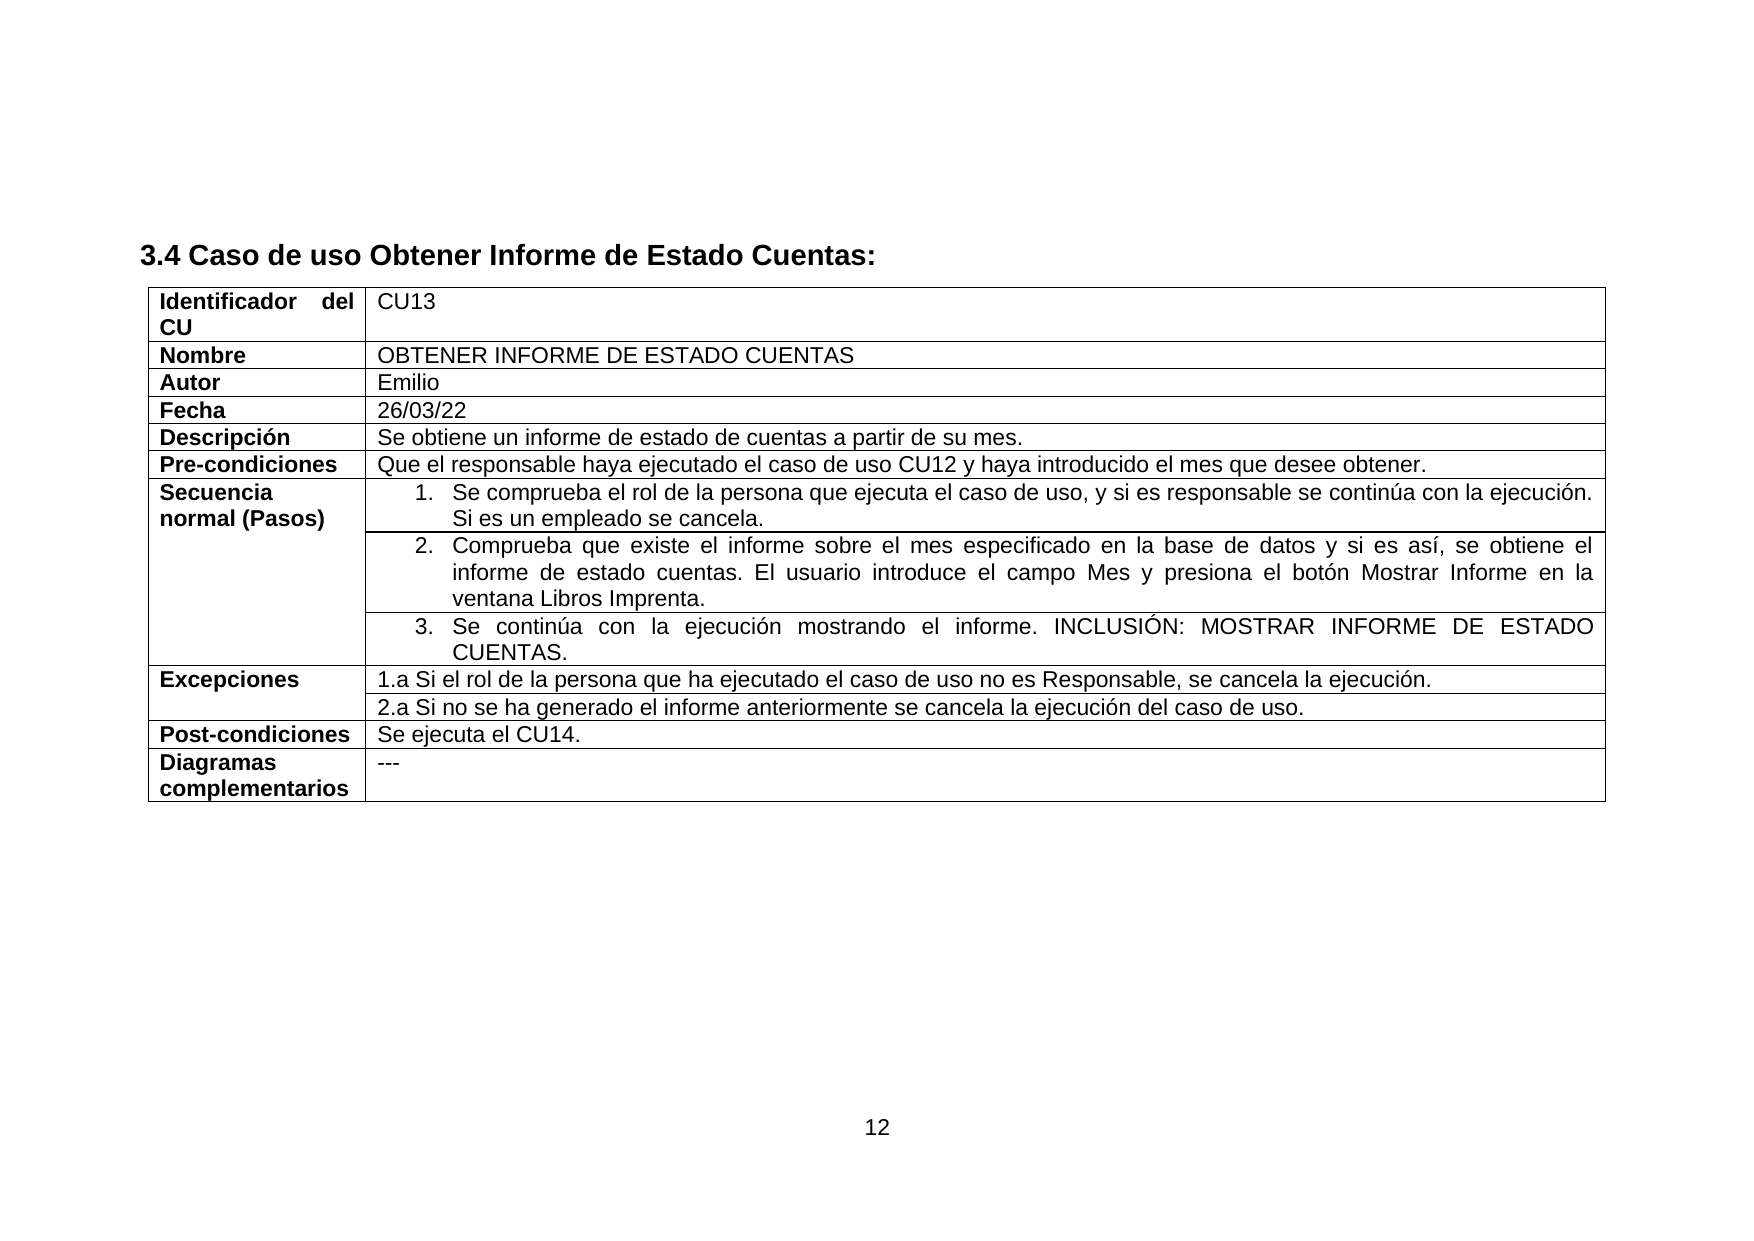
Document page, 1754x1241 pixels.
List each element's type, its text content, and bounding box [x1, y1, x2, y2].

table_cell Se ejecuta el CU14. [366, 721, 1605, 747]
table_cell Descripción [149, 424, 365, 450]
table_cell --- [366, 749, 1605, 801]
table_cell Se obtiene un informe de estado de cuentas a partir de su mes. [366, 424, 1605, 450]
table_cell Emilio [366, 369, 1605, 396]
table_cell Excepciones [149, 666, 365, 720]
table_cell Que el responsable haya ejecutado el caso de uso CU12 y haya introducido el mes que desee obtener. [366, 451, 1605, 478]
table_header Identificador del CU [149, 288, 365, 341]
subtitle 3.4 Caso de uso Obtener Informe de Estado Cuentas: [140, 238, 1606, 272]
table_cell Autor [149, 369, 365, 396]
table_cell OBTENER INFORME DE ESTADO CUENTAS [366, 342, 1605, 368]
table_cell 1.a Si el rol de la persona que ha ejecutado el caso de uso no es Responsable, se cancela la ejecución. [366, 666, 1605, 693]
table_cell Comprueba que existe el informe sobre el mes especificado en la base de datos y si es así, se obtiene el informe de estado cuentas. El usuario introduce el campo Mes y presiona el botón Mostrar Informe en la ventana Libros Imprenta. [366, 533, 1605, 612]
table_cell Diagramas complementarios [149, 749, 365, 801]
table_header CU13 [366, 288, 1605, 341]
table_cell Nombre [149, 342, 365, 368]
table_cell Fecha [149, 397, 365, 423]
table_cell Pre-condiciones [149, 451, 365, 478]
table_cell 26/03/22 [366, 397, 1605, 423]
table_cell Post-condiciones [149, 721, 365, 747]
table_cell 2.a Si no se ha generado el informe anteriormente se cancela la ejecución del caso de uso. [366, 694, 1605, 720]
table_cell Se comprueba el rol de la persona que ejecuta el caso de uso, y si es responsable se continúa con la ejecución. Si es un empleado se cancela. [366, 479, 1605, 531]
table_cell Secuencia normal (Pasos) [149, 479, 365, 665]
table_cell Se continúa con la ejecución mostrando el informe. INCLUSIÓN: MOSTRAR INFORME DE ESTADO CUENTAS. [366, 613, 1605, 665]
